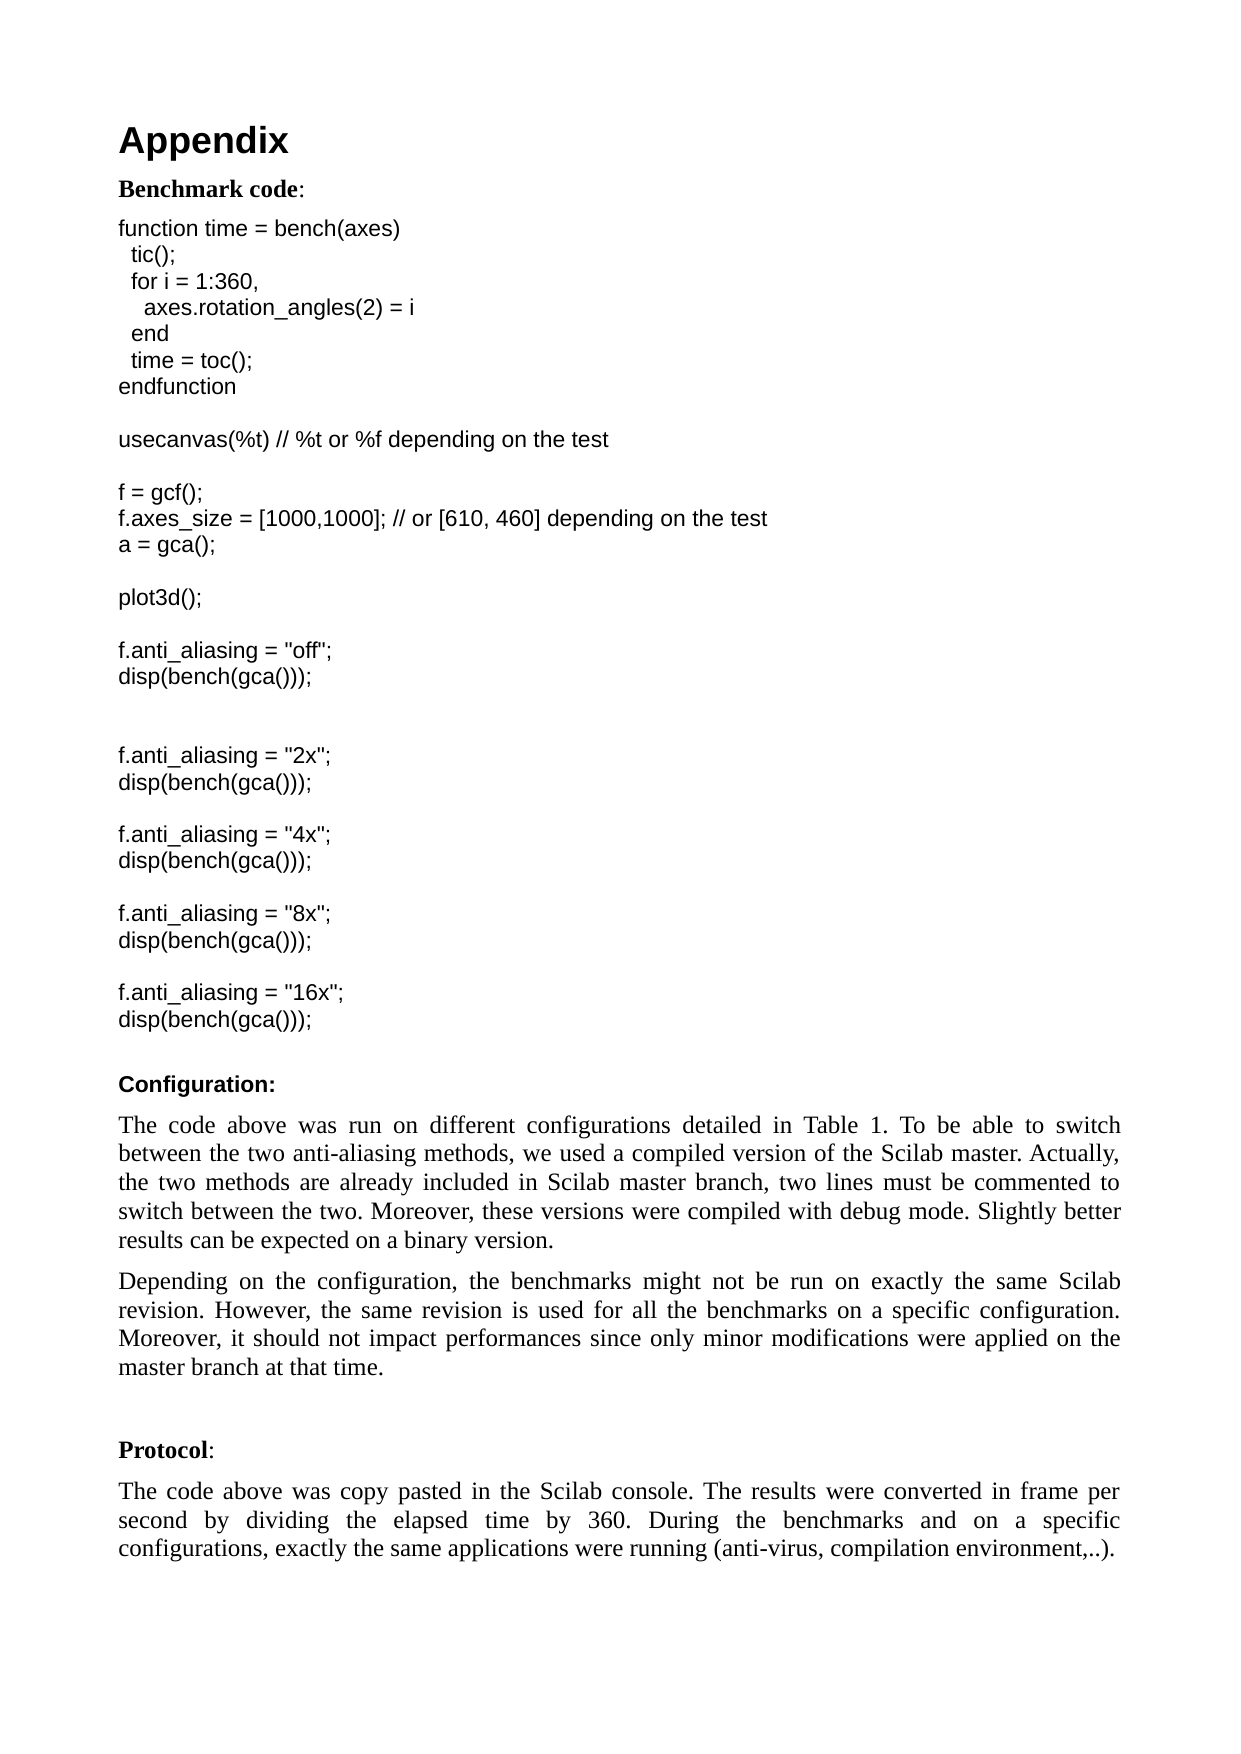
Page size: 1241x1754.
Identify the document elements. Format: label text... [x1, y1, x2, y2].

text Protocol: [118, 1435, 1122, 1463]
text The code above was copy pasted in the Scilab console. The results were converted in frame per second by dividing the elapsed time by 360. During the benchmarks and on a specific configurations, exactly the same applications were running (anti-virus, compilation environment,..). [118, 1476, 1122, 1562]
text Configuration: [118, 1071, 1122, 1097]
text The code above was run on different configurations detailed in Table 1. To be able to switch between the two anti-aliasing methods, we used a compiled version of the Scilab master. Actually, the two methods are already included in Scilab master branch, two lines must be commented to switch between the two. Moreover, these versions were compiled with debug mode. Slightly better results can be expected on a binary version. [118, 1110, 1122, 1253]
subtitle Appendix [118, 118, 1122, 161]
text Benchmark code: [118, 174, 1122, 202]
text function time = bench(axes) tic(); for i = 1:360, axes.rotation_angles(2) = i end time = toc(); endfunction usecanvas(%t) // %t or %f depending on the test f = gcf(); f.axes_size = [1000,1000]; // or [610, 460] depending on the test a = gca(); plot3d(); f.anti_aliasing = "off"; disp(bench(gca())); f.anti_aliasing = "2x"; disp(bench(gca())); f.anti_aliasing = "4x"; disp(bench(gca())); f.anti_aliasing = "8x"; disp(bench(gca())); f.anti_aliasing = "16x"; disp(bench(gca())); [118, 215, 1122, 1058]
text Depending on the configuration, the benchmarks might not be run on exactly the same Scilab revision. However, the same revision is used for all the benchmarks on a specific configuration. Moreover, it should not impact performances since only minor modifications were applied on the master branch at that time. [118, 1266, 1122, 1381]
